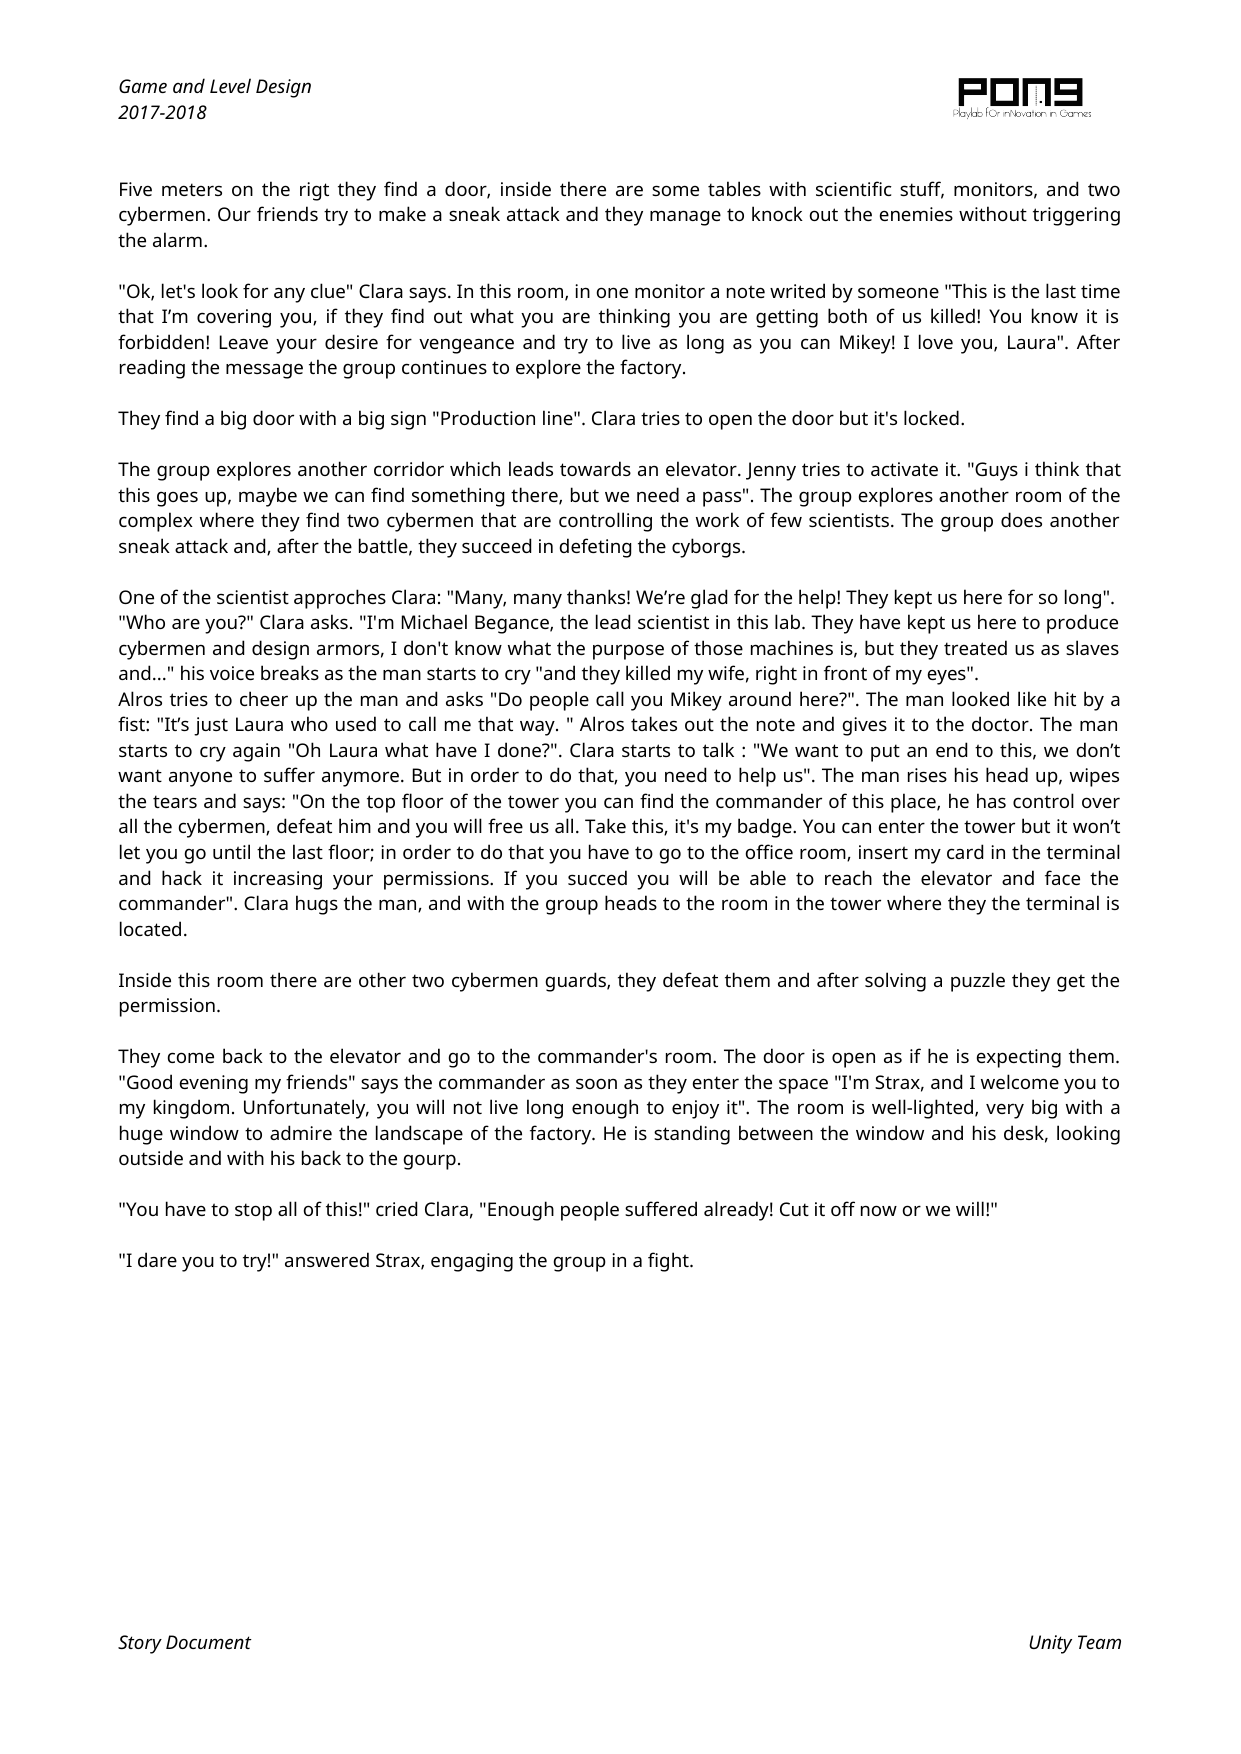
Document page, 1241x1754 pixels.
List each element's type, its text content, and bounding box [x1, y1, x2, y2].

text Alros tries to cheer up the man and asks "Do people call you Mikey around here?". The man looked like hit by a fist: "It’s just Laura who used to call me that way. " Alros takes out the note and gives it to the doctor. The man starts to cry again "Oh Laura what have I done?". Clara starts to talk : "We want to put an end to this, we don’t want anyone to suffer anymore. But in order to do that, you need to help us". The man rises his head up, wipes the tears and says: "On the top floor of the tower you can find the commander of this place, he has control over all the cybermen, defeat him and you will free us all. Take this, it's my badge. You can enter the tower but it won’t let you go until the last floor; in order to do that you have to go to the office room, insert my card in the terminal and hack it increasing your permissions. If you succed you will be able to reach the elevator and face the commander". Clara hugs the man, and with the group heads to the room in the tower where they the terminal is located. [118, 686, 1122, 941]
text Five meters on the rigt they find a door, inside there are some tables with scientific stuff, monitors, and two cybermen. Our friends try to make a sneak attack and they manage to knock out the enemies without triggering the alarm. [118, 176, 1122, 252]
text The group explores another corridor which leads towards an elevator. Jenny tries to activate it. "Guys i think that this goes up, maybe we can find something there, but we need a pass". The group explores another room of the complex where they find two cybermen that are controlling the work of few scientists. The group does another sneak attack and, after the battle, they succeed in defeting the cyborgs. [118, 457, 1122, 559]
text "Who are you?" Clara asks. "I'm Michael Begance, the lead scientist in this lab. They have kept us here to produce cybermen and design armors, I don't know what the purpose of those machines is, but they treated us as slaves and..." his voice breaks as the man starts to cry "and they killed my wife, right in front of my eyes". [118, 610, 1122, 686]
text "You have to stop all of this!" cried Clara, "Enough people suffered already! Cut it off now or we will!" [118, 1197, 1122, 1222]
text "Ok, let's look for any clue" Clara says. In this room, in one monitor a note writed by someone "This is the last time that I’m covering you, if they find out what you are thinking you are getting both of us killed! You know it is forbidden! Leave your desire for vengeance and try to live as long as you can Mikey! I love you, Laura". After reading the message the group continues to explore the factory. [118, 278, 1122, 380]
text One of the scientist approches Clara: "Many, many thanks! We’re glad for the help! They kept us here for so long". [118, 584, 1122, 610]
picture [923, 73, 1122, 124]
text They find a big door with a big sign "Production line". Clara tries to open the door but it's locked. [118, 406, 1122, 431]
text They come back to the elevator and go to the commander's room. The door is open as if he is expecting them. "Good evening my friends" says the commander as soon as they enter the space "I'm Strax, and I welcome you to my kingdom. Unfortunately, you will not live long enough to enjoy it". The room is well-lighted, very big with a huge window to admire the landscape of the factory. He is standing between the window and his desk, looking outside and with his back to the gourp. [118, 1043, 1122, 1171]
text Inside this room there are other two cybermen guards, they defeat them and after solving a puzzle they get the permission. [118, 967, 1122, 1018]
text "I dare you to try!" answered Strax, engaging the group in a fight. [118, 1248, 1122, 1273]
